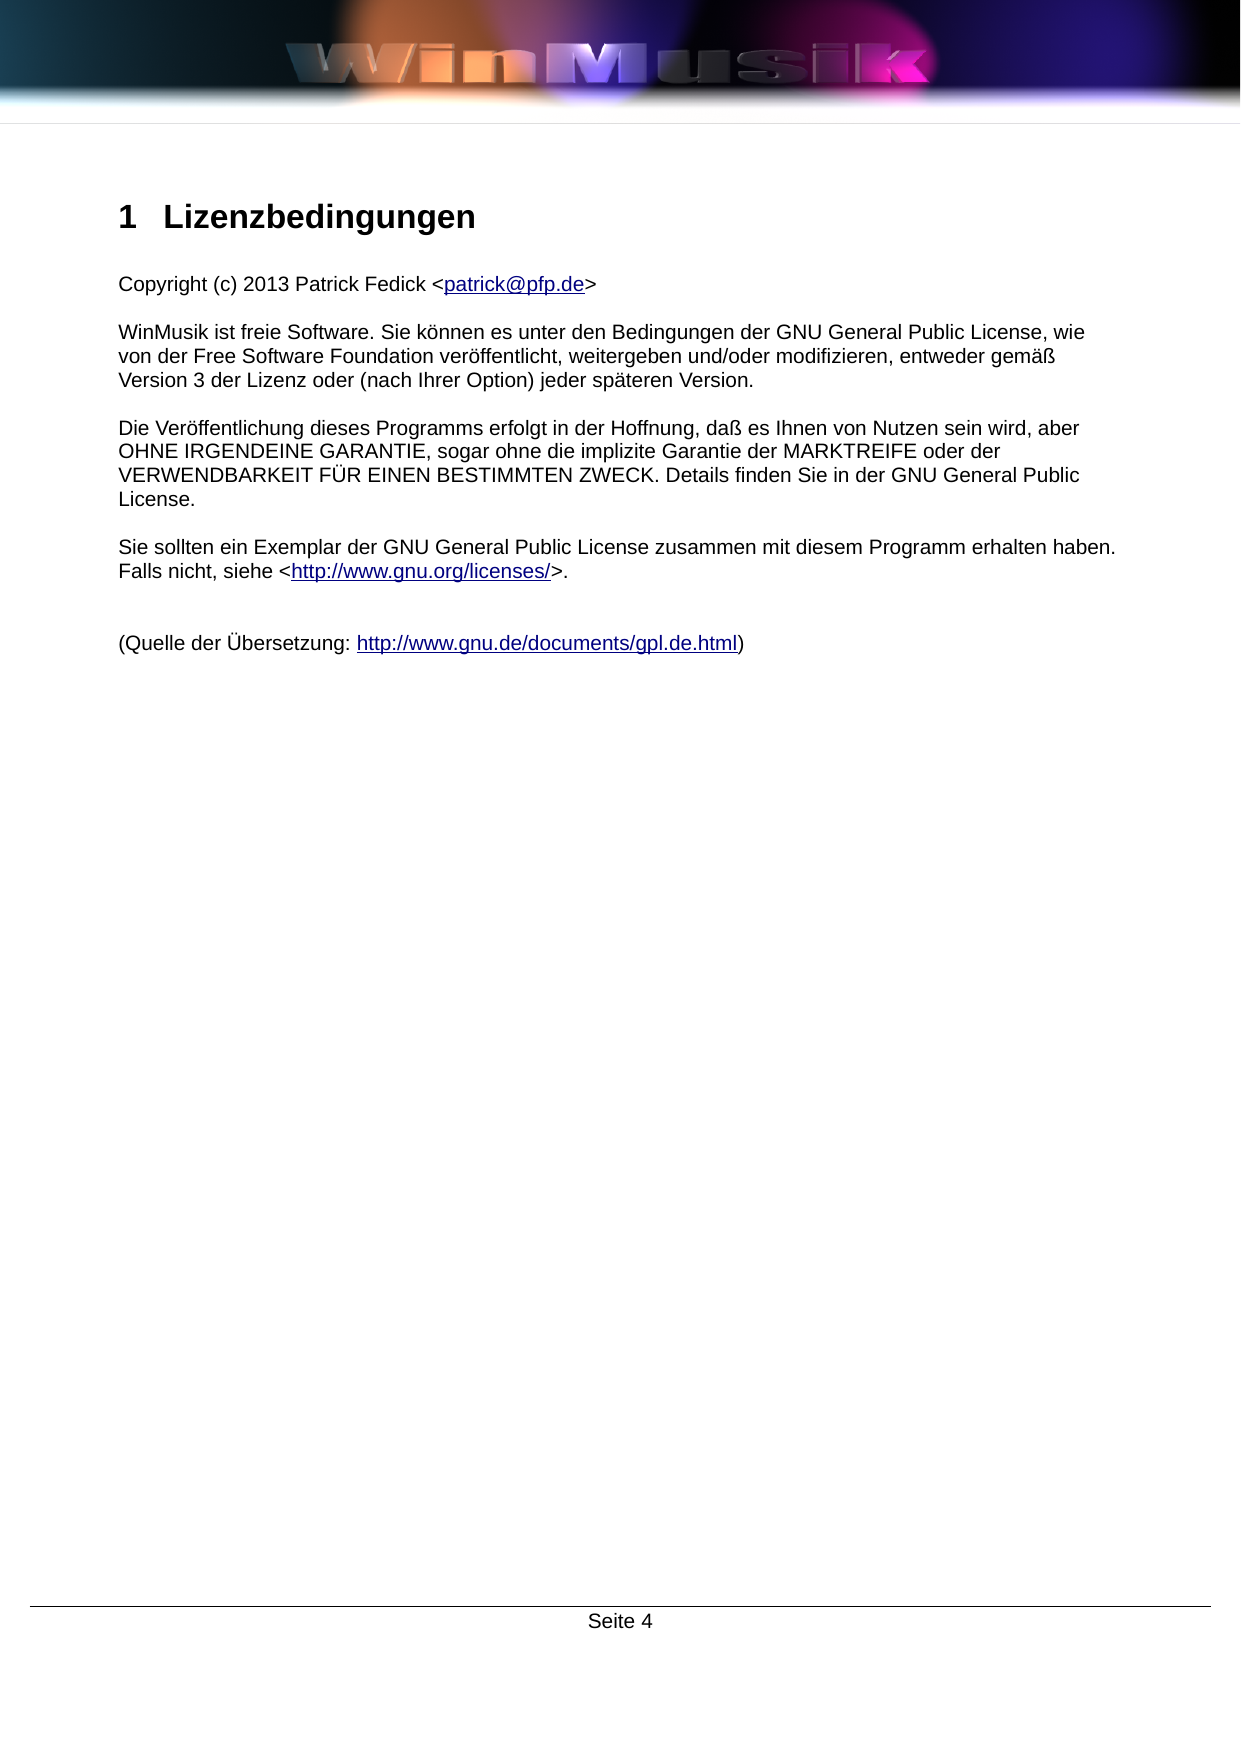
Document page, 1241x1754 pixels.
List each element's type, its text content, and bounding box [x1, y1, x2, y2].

text Die Veröffentlichung dieses Programms erfolgt in der Hoffnung, daß es Ihnen von Nutzen sein wird, aber OHNE IRGENDEINE GARANTIE, sogar ohne die implizite Garantie der MARKTREIFE oder der VERWENDBARKEIT FÜR EINEN BESTIMMTEN ZWECK. Details finden Sie in der GNU General Public License. [118, 415, 1122, 511]
text Copyright (c) 2013 Patrick Fedick <patrick@pfp.de> [118, 272, 1122, 296]
text WinMusik ist freie Software. Sie können es unter den Bedingungen der GNU General Public License, wie von der Free Software Foundation veröffentlicht, weitergeben und/oder modifizieren, entweder gemäß Version 3 der Lizenz oder (nach Ihrer Option) jeder späteren Version. [118, 319, 1122, 391]
subtitle Lizenzbedingungen [118, 197, 1122, 235]
text Sie sollten ein Exemplar der GNU General Public License zusammen mit diesem Programm erhalten haben. Falls nicht, siehe <http://www.gnu.org/licenses/>. [118, 535, 1122, 583]
text (Quelle der Übersetzung: http://www.gnu.de/documents/gpl.de.html) [118, 631, 1122, 655]
